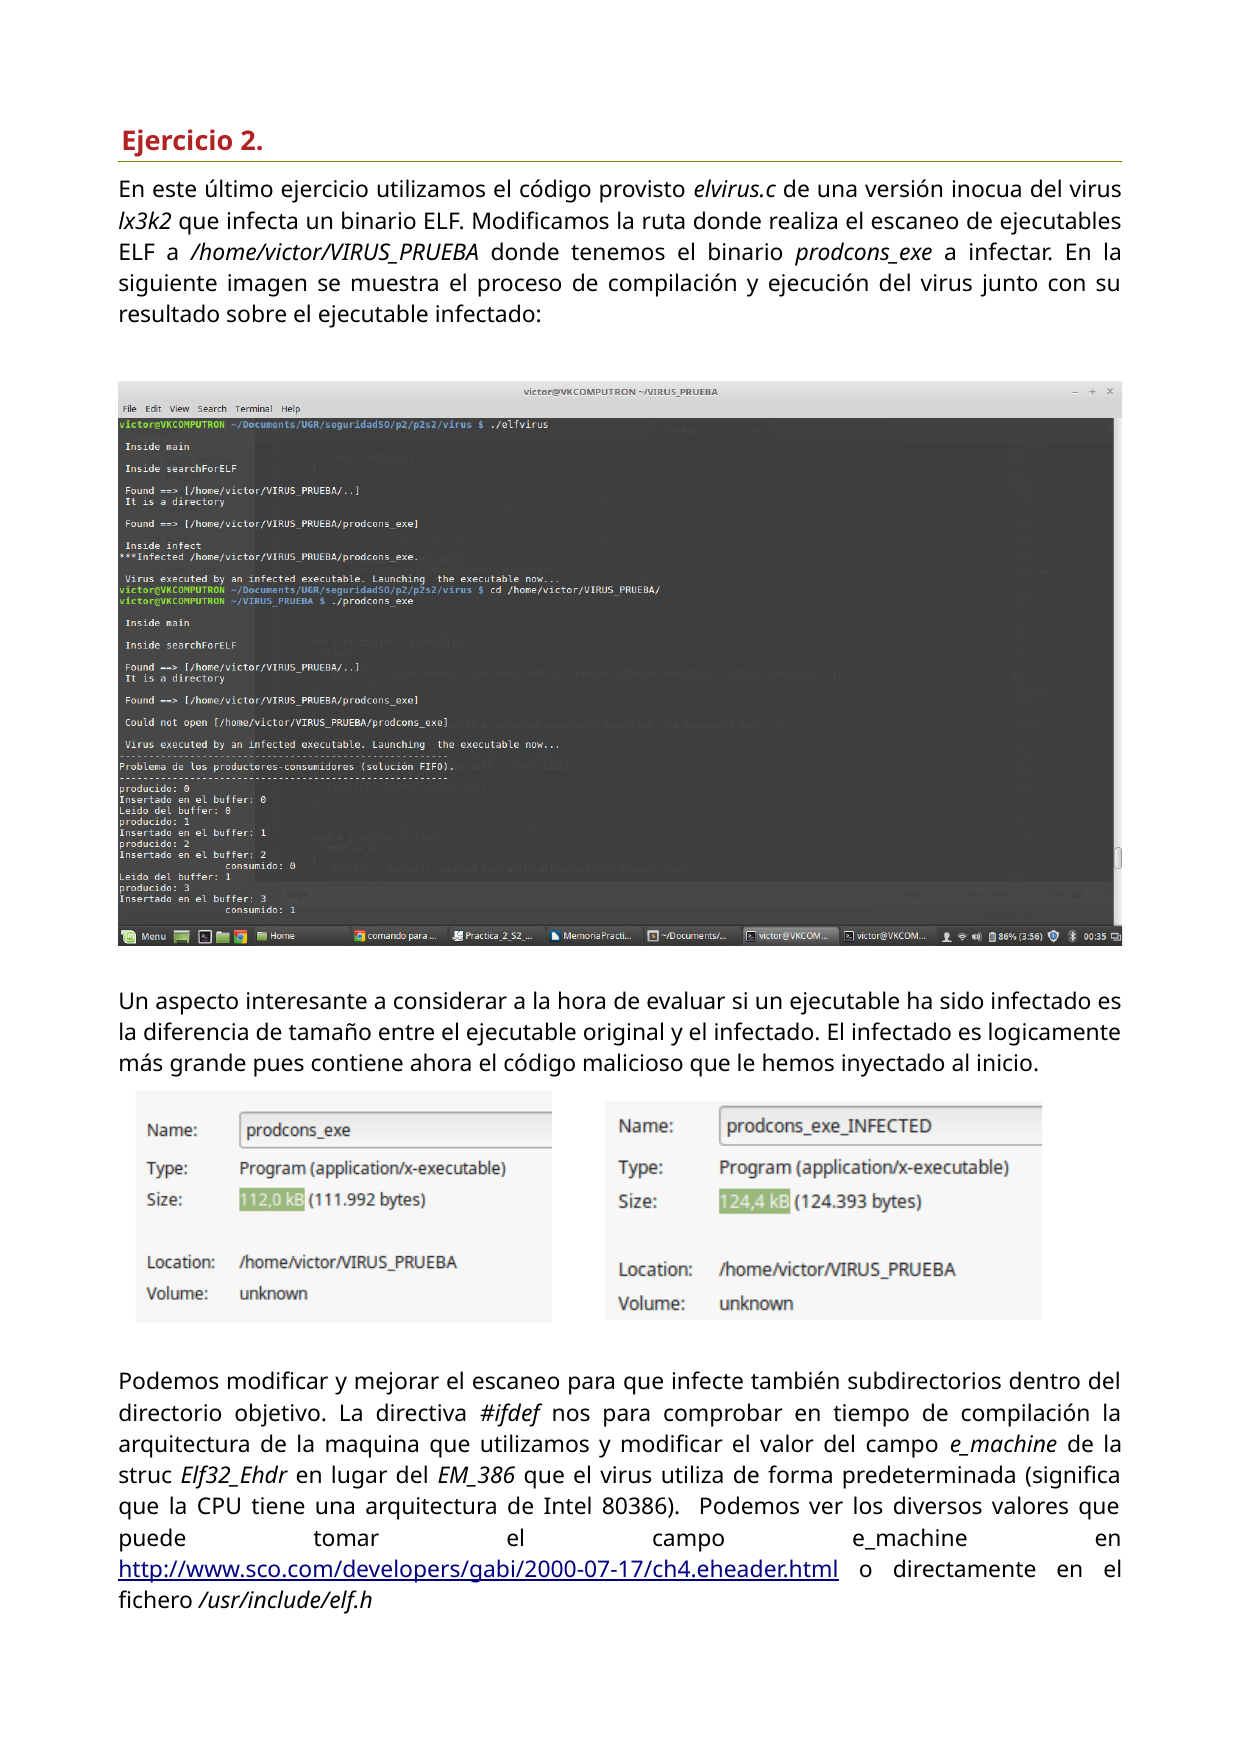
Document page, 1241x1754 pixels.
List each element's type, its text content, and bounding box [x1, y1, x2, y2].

picture [135, 1091, 503, 1323]
text Un aspecto interesante a considerar a la hora de evaluar si un ejecutable ha sido infectado es la diferencia de tamaño entre el ejecutable original y el infectado. El infectado es logicamente más grande pues contiene ahora el código malicioso que le hemos inyectado al inicio. [118, 985, 1122, 1079]
picture [604, 1101, 983, 1320]
picture [118, 381, 1123, 946]
text En este último ejercicio utilizamos el código provisto elvirus.c de una versión inocua del virus lx3k2 que infecta un binario ELF. Modificamos la ruta donde realiza el escaneo de ejecutables ELF a /home/victor/VIRUS_PRUEBA donde tenemos el binario prodcons_exe a infectar. En la siguiente imagen se muestra el proceso de compilación y ejecución del virus junto con su resultado sobre el ejecutable infectado: [118, 173, 1122, 330]
text Ejercicio 2. [118, 118, 1122, 161]
text Podemos modificar y mejorar el escaneo para que infecte también subdirectorios dentro del directorio objetivo. La directiva #ifdef nos para comprobar en tiempo de compilación la arquitectura de la maquina que utilizamos y modificar el valor del campo e_machine de la struc Elf32_Ehdr en lugar del EM_386 que el virus utiliza de forma predeterminada (significa que la CPU tiene una arquitectura de Intel 80386). Podemos ver los diversos valores que puede tomar el campo e_machine en http://www.sco.com/developers/gabi/2000-07-17/ch4.eheader.html o directamente en el fichero /usr/include/elf.h [118, 1365, 1122, 1615]
